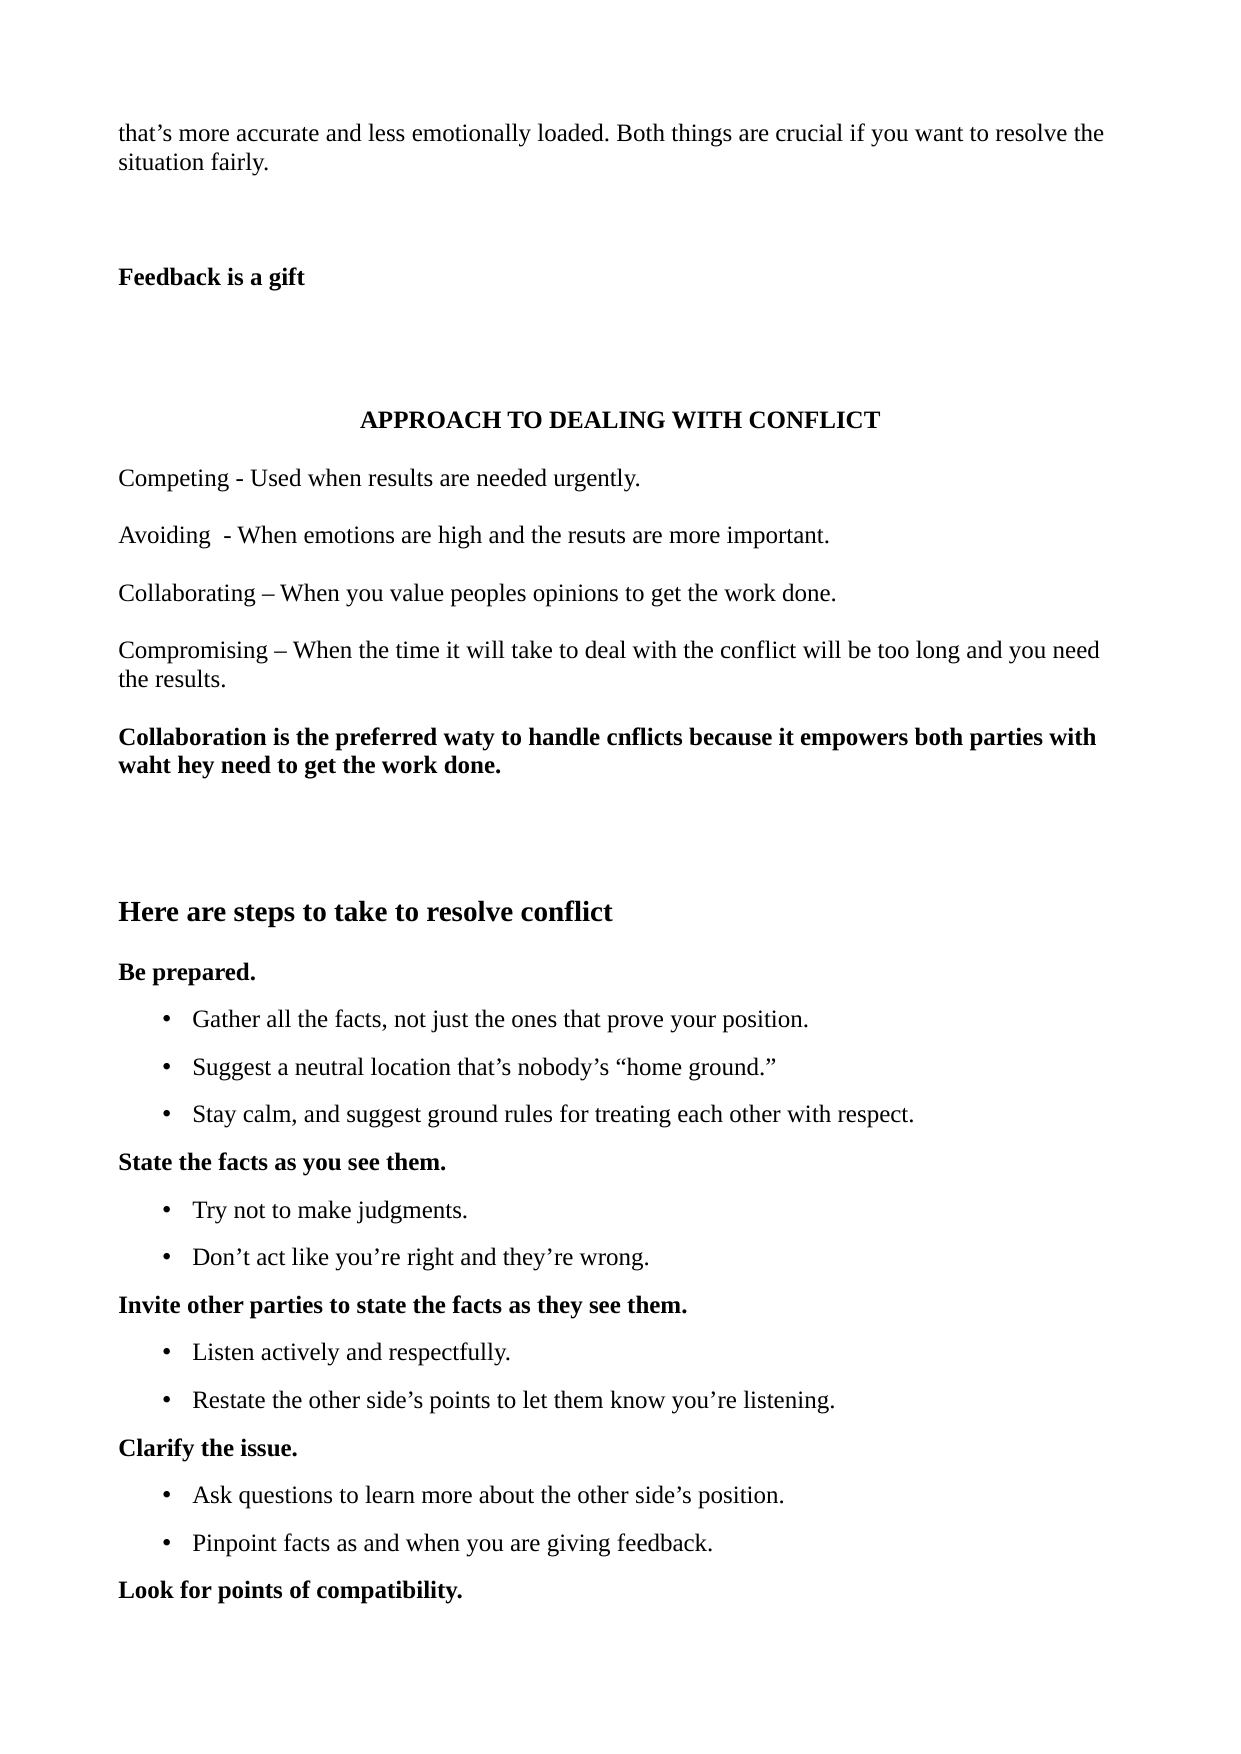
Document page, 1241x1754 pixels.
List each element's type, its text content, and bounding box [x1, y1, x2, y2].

text Collaborating – When you value peoples opinions to get the work done. [118, 578, 1122, 607]
text Collaboration is the preferred waty to handle cnflicts because it empowers both parties with waht hey need to get the work done. [118, 722, 1122, 779]
list Don’t act like you’re right and they’re wrong. [162, 1242, 1122, 1271]
text Invite other parties to state the facts as they see them. [118, 1290, 1122, 1319]
text Be prepared. [118, 957, 1122, 985]
list Restate the other side’s points to let them know you’re listening. [162, 1385, 1122, 1414]
list Stay calm, and suggest ground rules for treating each other with respect. [162, 1099, 1122, 1128]
list Pinpoint facts as and when you are giving feedback. [162, 1528, 1122, 1557]
list Suggest a neutral location that’s nobody’s “home ground.” [162, 1052, 1122, 1081]
text Compromising – When the time it will take to deal with the conflict will be too long and you need the results. [118, 636, 1122, 693]
text APPROACH TO DEALING WITH CONFLICT [118, 406, 1122, 434]
text State the facts as you see them. [118, 1147, 1122, 1176]
text Avoiding - When emotions are high and the resuts are more important. [118, 521, 1122, 549]
text that’s more accurate and less emotionally loaded. Both things are crucial if you want to resolve the situation fairly. [118, 118, 1122, 176]
text Competing - Used when results are needed urgently. [118, 463, 1122, 492]
text Here are steps to take to resolve conflict [118, 894, 1122, 928]
list Gather all the facts, not just the ones that prove your position. [162, 1004, 1122, 1033]
text Look for points of compatibility. [118, 1576, 1122, 1604]
text Feedback is a gift [118, 262, 1122, 291]
list Listen actively and respectfully. [162, 1337, 1122, 1366]
list Ask questions to learn more about the other side’s position. [162, 1480, 1122, 1509]
text Clarify the issue. [118, 1433, 1122, 1461]
list Try not to make judgments. [162, 1195, 1122, 1223]
